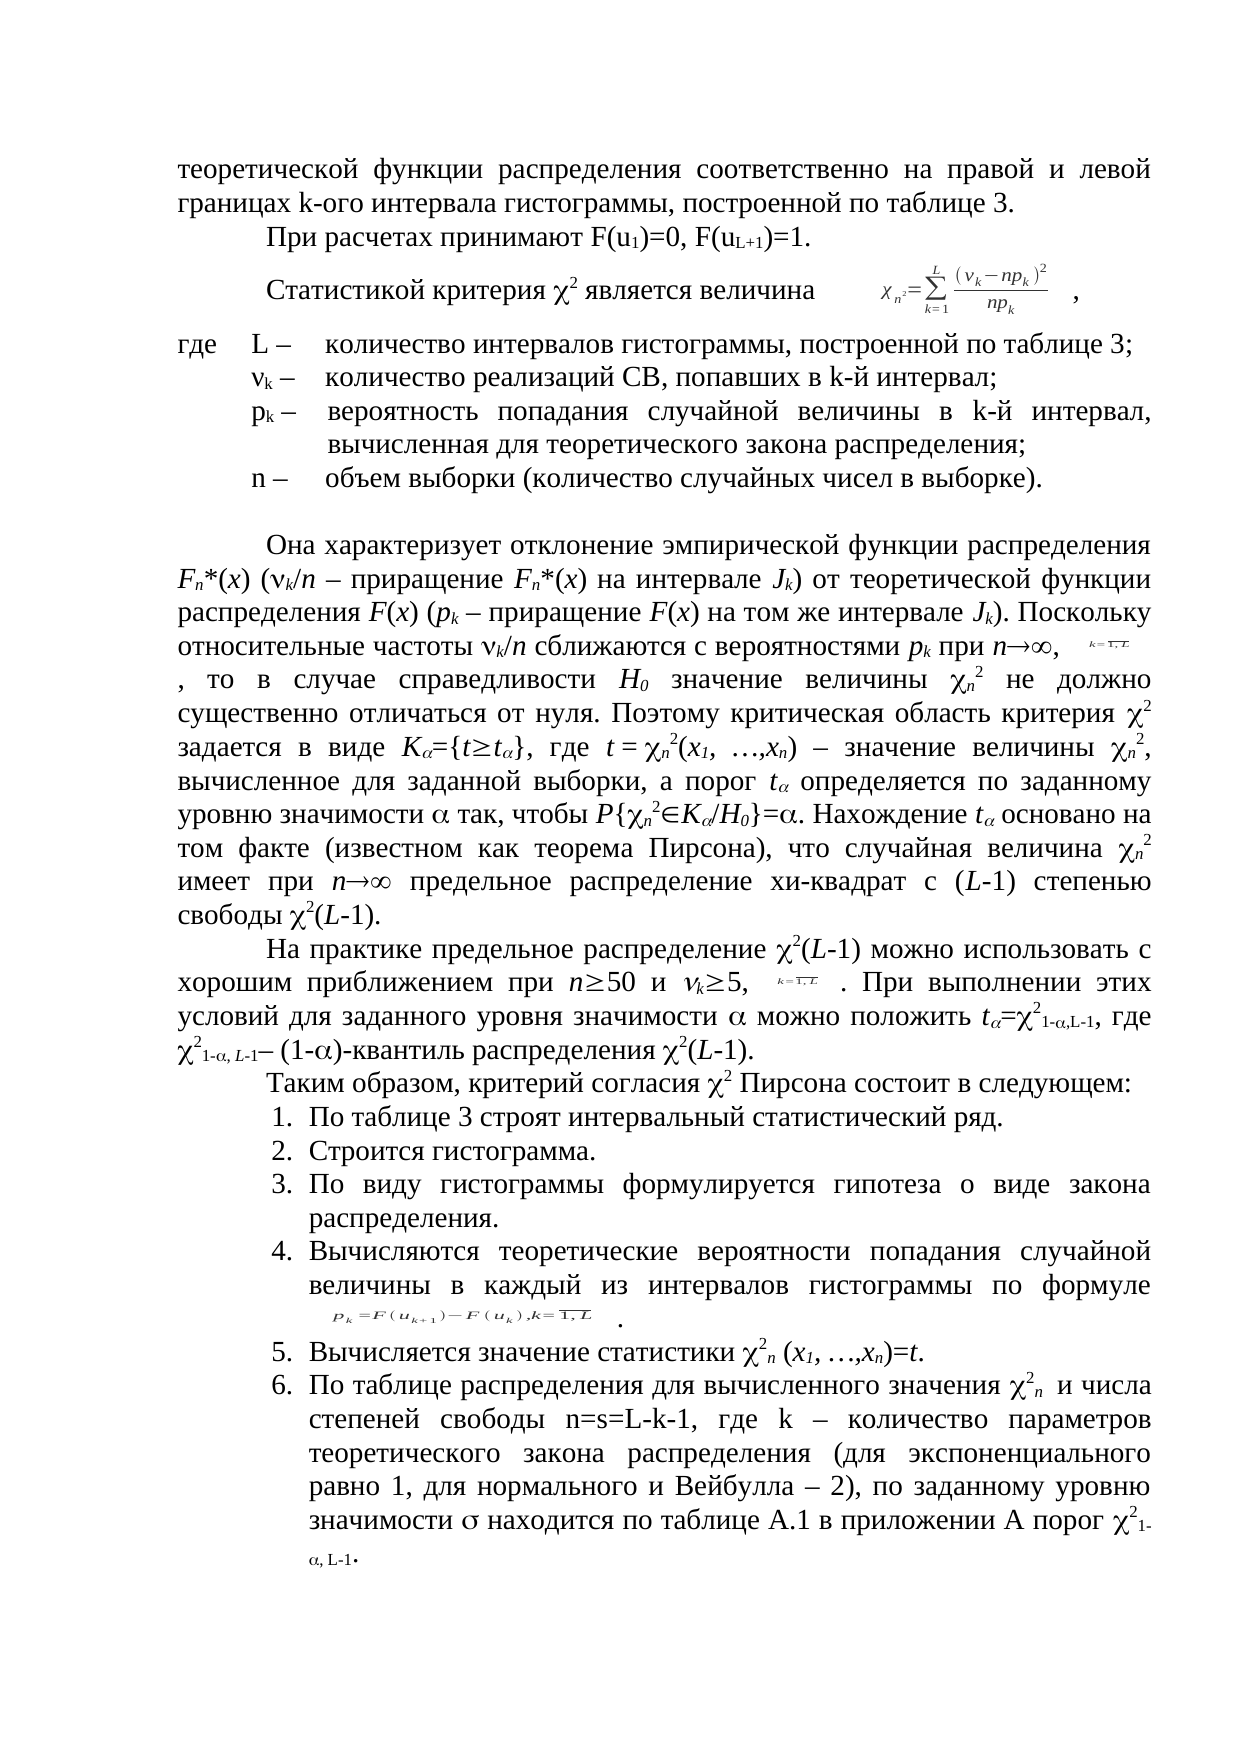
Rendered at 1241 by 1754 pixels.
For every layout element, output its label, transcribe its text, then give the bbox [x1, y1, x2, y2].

text Пусть – интервалы группировки; 1,…,L – частоты попадания выборочных значений в интервалы J1,...,JL соответственно (1 + ... + L = n). Обозначим рk теоретическую (соответствующую Н0) вероятность попадания случайной величины Х в интервал , где F(uk+1), F(uk) – значение теоретической функции распределения соответственно на правой и левой границах k-ого интервала гистограммы, построенной по таблице 3. [177, 152, 1152, 219]
text pk – вероятность попадания случайной величины в k-й интервал, вычисленная для теоретического закона распределения; [251, 393, 1152, 460]
text где L – количество интервалов гистограммы, построенной по таблице 3; [177, 326, 1152, 359]
text Таким образом, критерий согласия 2 Пирсона состоит в следующем: [177, 1065, 1152, 1099]
text При расчетах принимают F(u1)=0, F(uL+1)=1. [177, 219, 1152, 252]
list По виду гистограммы формулируется гипотеза о виде закона распределения. [271, 1166, 1152, 1233]
list Строится гистограмма. [271, 1133, 1152, 1166]
text n – объем выборки (количество случайных чисел в выборке). [177, 460, 1152, 494]
text νk – количество реализаций СВ, попавших в k-й интервал; [177, 359, 1152, 393]
list По таблице 3 строят интервальный статистический ряд. [271, 1099, 1152, 1133]
text Статистикой критерия 2 является величина [177, 252, 858, 326]
list Вычисляется значение статистики 2n (х1, …,xn)=t. [271, 1334, 1152, 1367]
list Вычисляются теоретические вероятности попадания случайной величины в каждый из интервалов гистограммы по формуле. [271, 1233, 1152, 1334]
list По таблице распределения для вычисленного значения 2n и числа степеней свободы n=s=L-k-1, где k – количество параметров теоретического закона распределения (для экспоненциального равно 1, для нормального и Вейбулла – 2), по заданному уровню значимости  находится по таблице А.1 в приложении А порог 21-, L-1. [271, 1367, 1152, 1569]
text , [1072, 252, 1152, 326]
text Она характеризует отклонение эмпирической функции распределения Fn*(х) (k/n – приращение Fn*(х) на интервале Jk) от теоретической функции распределения F(х) (рk – приращение F(х) на том же интервале Jk). Поскольку относительные частоты k/n сближаются с вероятностями рk при n, , то в случае справедливости Н0 значение величины n2 не должно существенно отличаться от нуля. Поэтому критическая область критерия 2 задается в виде К={tt}, где t = n2(х1, …,xn) – значение величины n2, вычисленное для заданной выборки, а порог t определяется по заданному уровню значимости  так, чтобы Р{n2K/H0}=. Нахождение t основано на том факте (известном как теорема Пирсона), что случайная величина n2 имеет при n предельное распределение хи-квадрат с (L-1) степенью свободы 2(L-1). [177, 527, 1152, 931]
text На практике предельное распределение 2(L-1) можно использовать с хорошим приближением при n50 и k5, . При выполнении этих условий для заданного уровня значимости  можно положить t=21-,L-1, где 21-, L-1– (1-)-квантиль распределения 2(L-1). [177, 931, 1152, 1065]
